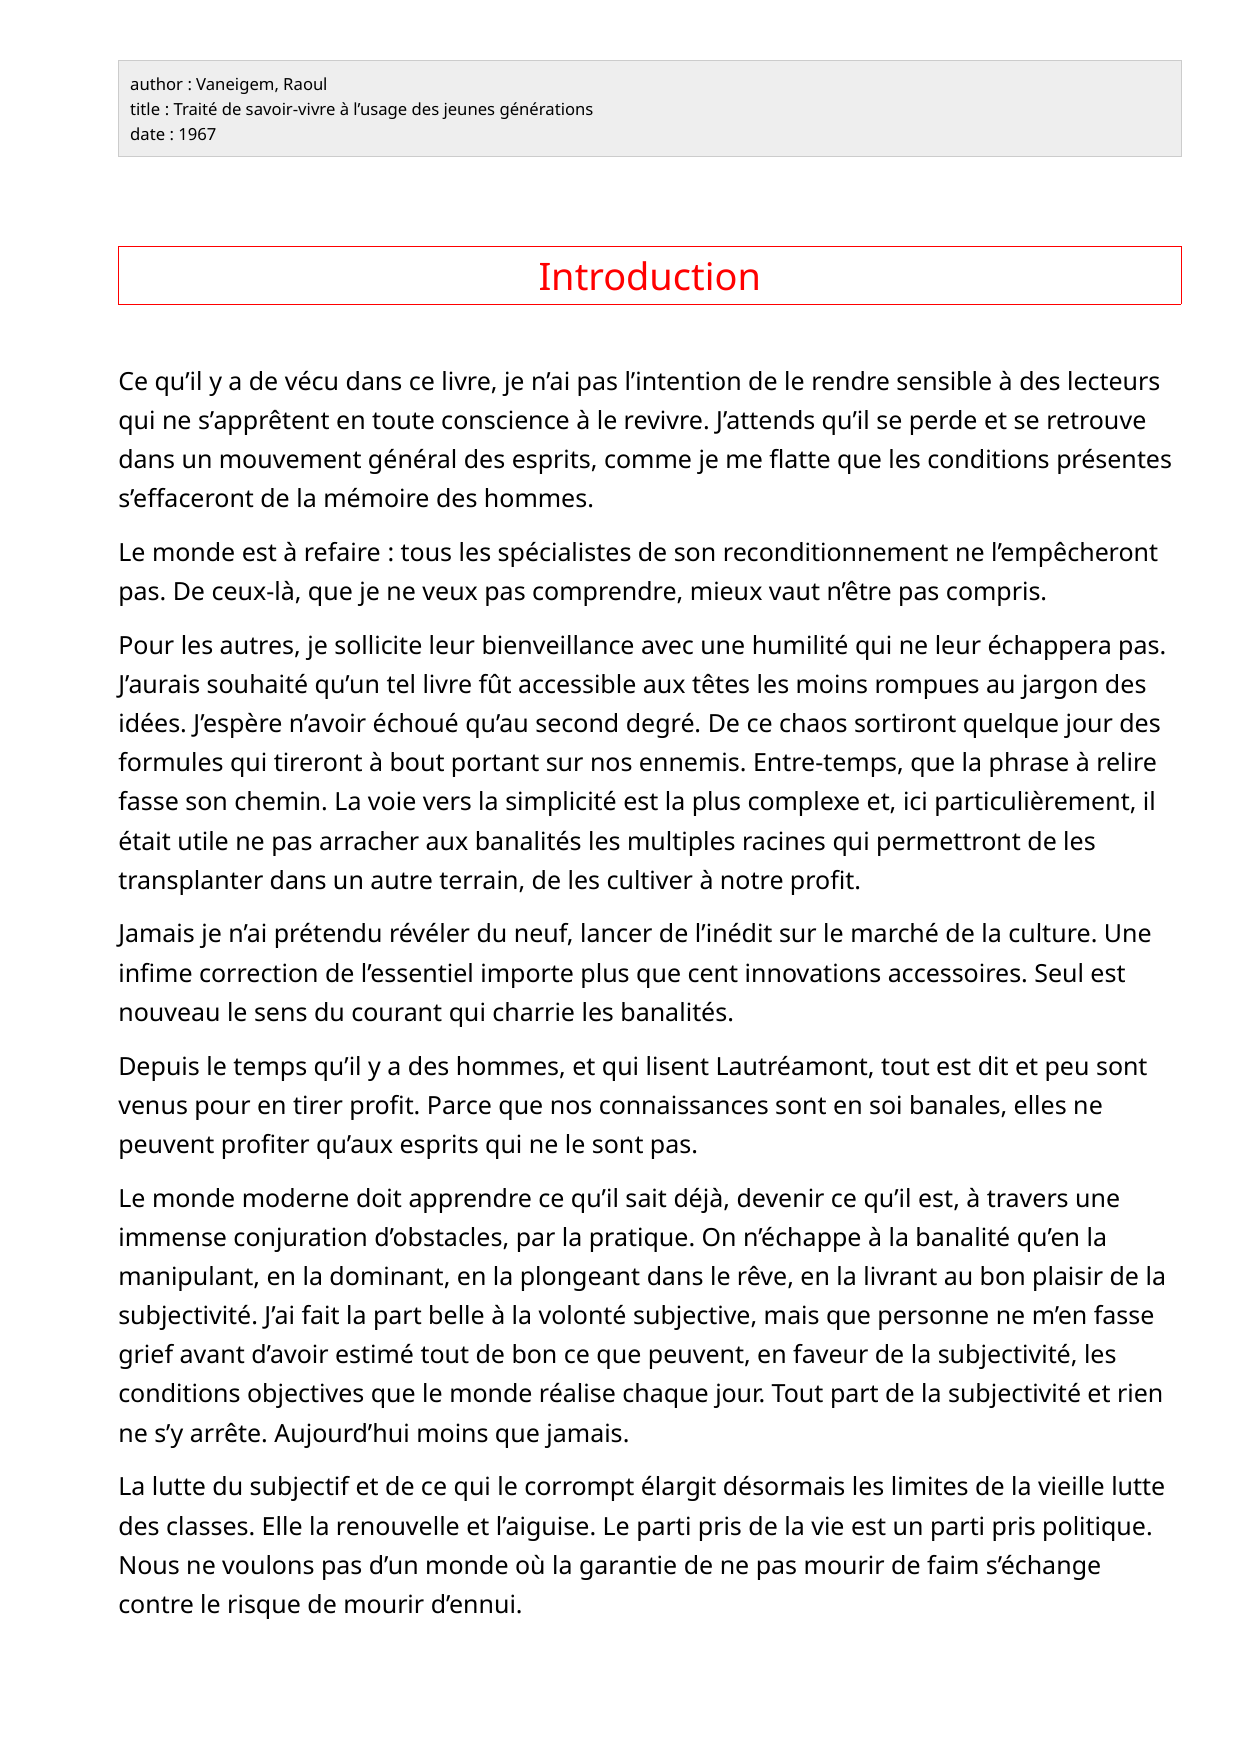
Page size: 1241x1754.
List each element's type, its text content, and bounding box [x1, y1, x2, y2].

text date : 1967 [119, 110, 1181, 156]
text Pour les autres, je sollicite leur bienveillance avec une humilité qui ne leur échappera pas. J’aurais souhaité qu’un tel livre fût accessible aux têtes les moins rompues au jargon des idées. J’espère n’avoir échoué qu’au second degré. De ce chaos sortiront quelque jour des formules qui tireront à bout portant sur nos ennemis. Entre-temps, que la phrase à relire fasse son chemin. La voie vers la simplicité est la plus complexe et, ici particulièrement, il était utile ne pas arracher aux banalités les multiples racines qui permettront de les transplanter dans un autre terrain, de les cultiver à notre profit. [118, 627, 1181, 896]
text Le monde est à refaire : tous les spécialistes de son reconditionnement ne l’empêcheront pas. De ceux-là, que je ne veux pas comprendre, mieux vaut n’être pas compris. [118, 534, 1181, 608]
text Ce qu’il y a de vécu dans ce livre, je n’ai pas l’intention de le rendre sensible à des lecteurs qui ne s’apprêtent en toute conscience à le revivre. J’attends qu’il se perde et se retrouve dans un mouvement général des esprits, comme je me flatte que les conditions présentes s’effaceront de la mémoire des hommes. [118, 363, 1181, 515]
text Jamais je n’ai prétendu révéler du neuf, lancer de l’inédit sur le marché de la culture. Une infime correction de l’essentiel importe plus que cent innovations accessoires. Seul est nouveau le sens du courant qui charrie les banalités. [118, 916, 1181, 1028]
text La lutte du subjectif et de ce qui le corrompt élargit désormais les limites de la vieille lutte des classes. Elle la renouvelle et l’aiguise. Le parti pris de la vie est un parti pris politique. Nous ne voulons pas d’un monde où la garantie de ne pas mourir de faim s’échange contre le risque de mourir d’ennui. [118, 1469, 1181, 1621]
text author : Vaneigem, Raoul [119, 61, 1181, 85]
text Depuis le temps qu’il y a des hommes, et qui lisent Lautréamont, tout est dit et peu sont venus pour en tirer profit. Parce que nos connaissances sont en soi banales, elles ne peuvent profiter qu’aux esprits qui ne le sont pas. [118, 1048, 1181, 1161]
text title : Traité de savoir-vivre à l’usage des jeunes générations [119, 85, 1181, 110]
subtitle Introduction [119, 247, 1181, 304]
text Le monde moderne doit apprendre ce qu’il sait déjà, devenir ce qu’il est, à travers une immense conjuration d’obstacles, par la pratique. On n’échappe à la banalité qu’en la manipulant, en la dominant, en la plongeant dans le rêve, en la livrant au bon plaisir de la subjectivité. J’ai fait la part belle à la volonté subjective, mais que personne ne m’en fasse grief avant d’avoir estimé tout de bon ce que peuvent, en faveur de la subjectivité, les conditions objectives que le monde réalise chaque jour. Tout part de la subjectivité et rien ne s’y arrête. Aujourd’hui moins que jamais. [118, 1180, 1181, 1449]
